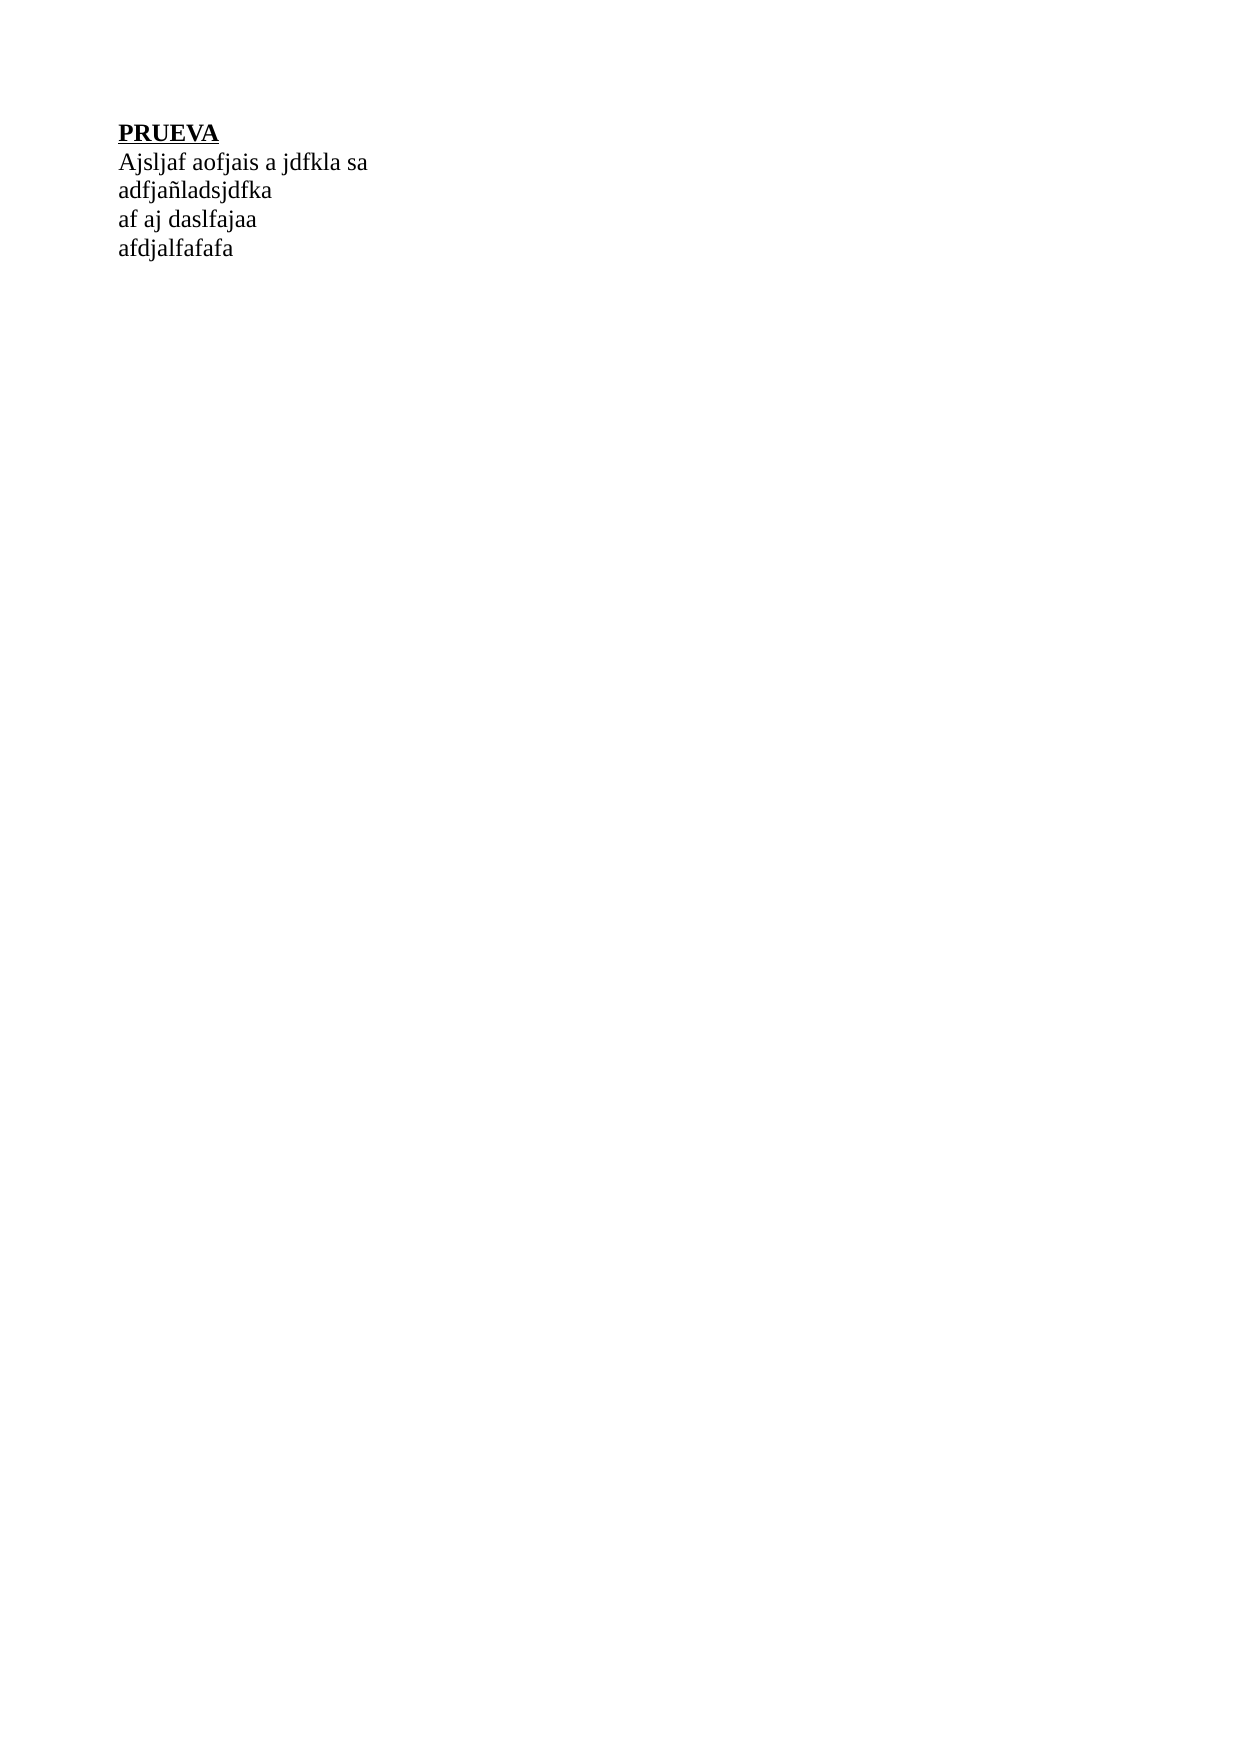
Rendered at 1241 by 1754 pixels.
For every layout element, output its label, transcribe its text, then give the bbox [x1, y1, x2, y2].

text Ajsljaf aofjais a jdfkla sa [118, 147, 1122, 176]
text af aj daslfajaa [118, 204, 1122, 233]
text PRUEVA [118, 118, 1122, 147]
text adfjañladsjdfka [118, 176, 1122, 204]
text afdjalfafafa [118, 233, 1122, 262]
